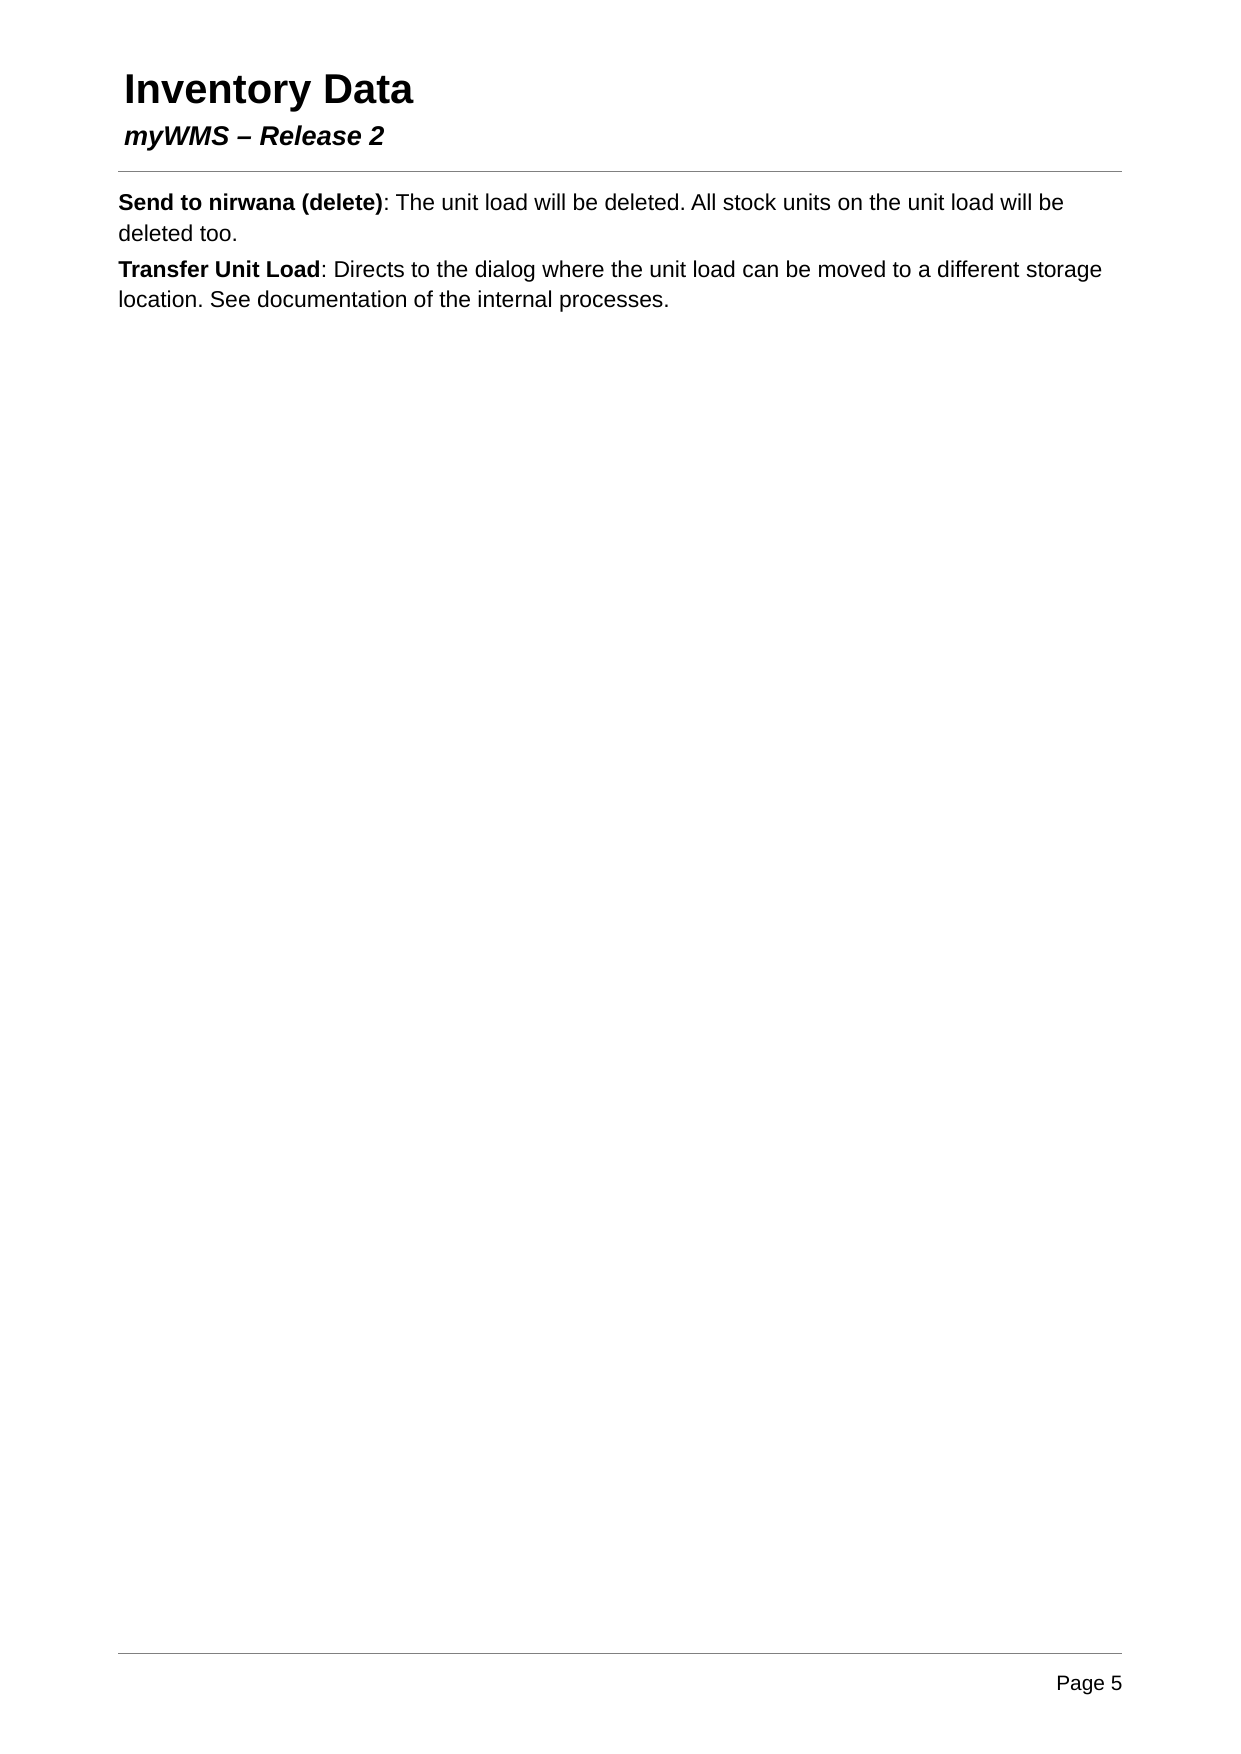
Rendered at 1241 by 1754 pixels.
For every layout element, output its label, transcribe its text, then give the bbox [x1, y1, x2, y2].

text Send to nirwana (delete): The unit load will be deleted. All stock units on the unit load will be deleted too. [118, 189, 1122, 246]
text Transfer Unit Load: Directs to the dialog where the unit load can be moved to a different storage location. See documentation of the internal processes. [118, 256, 1122, 313]
